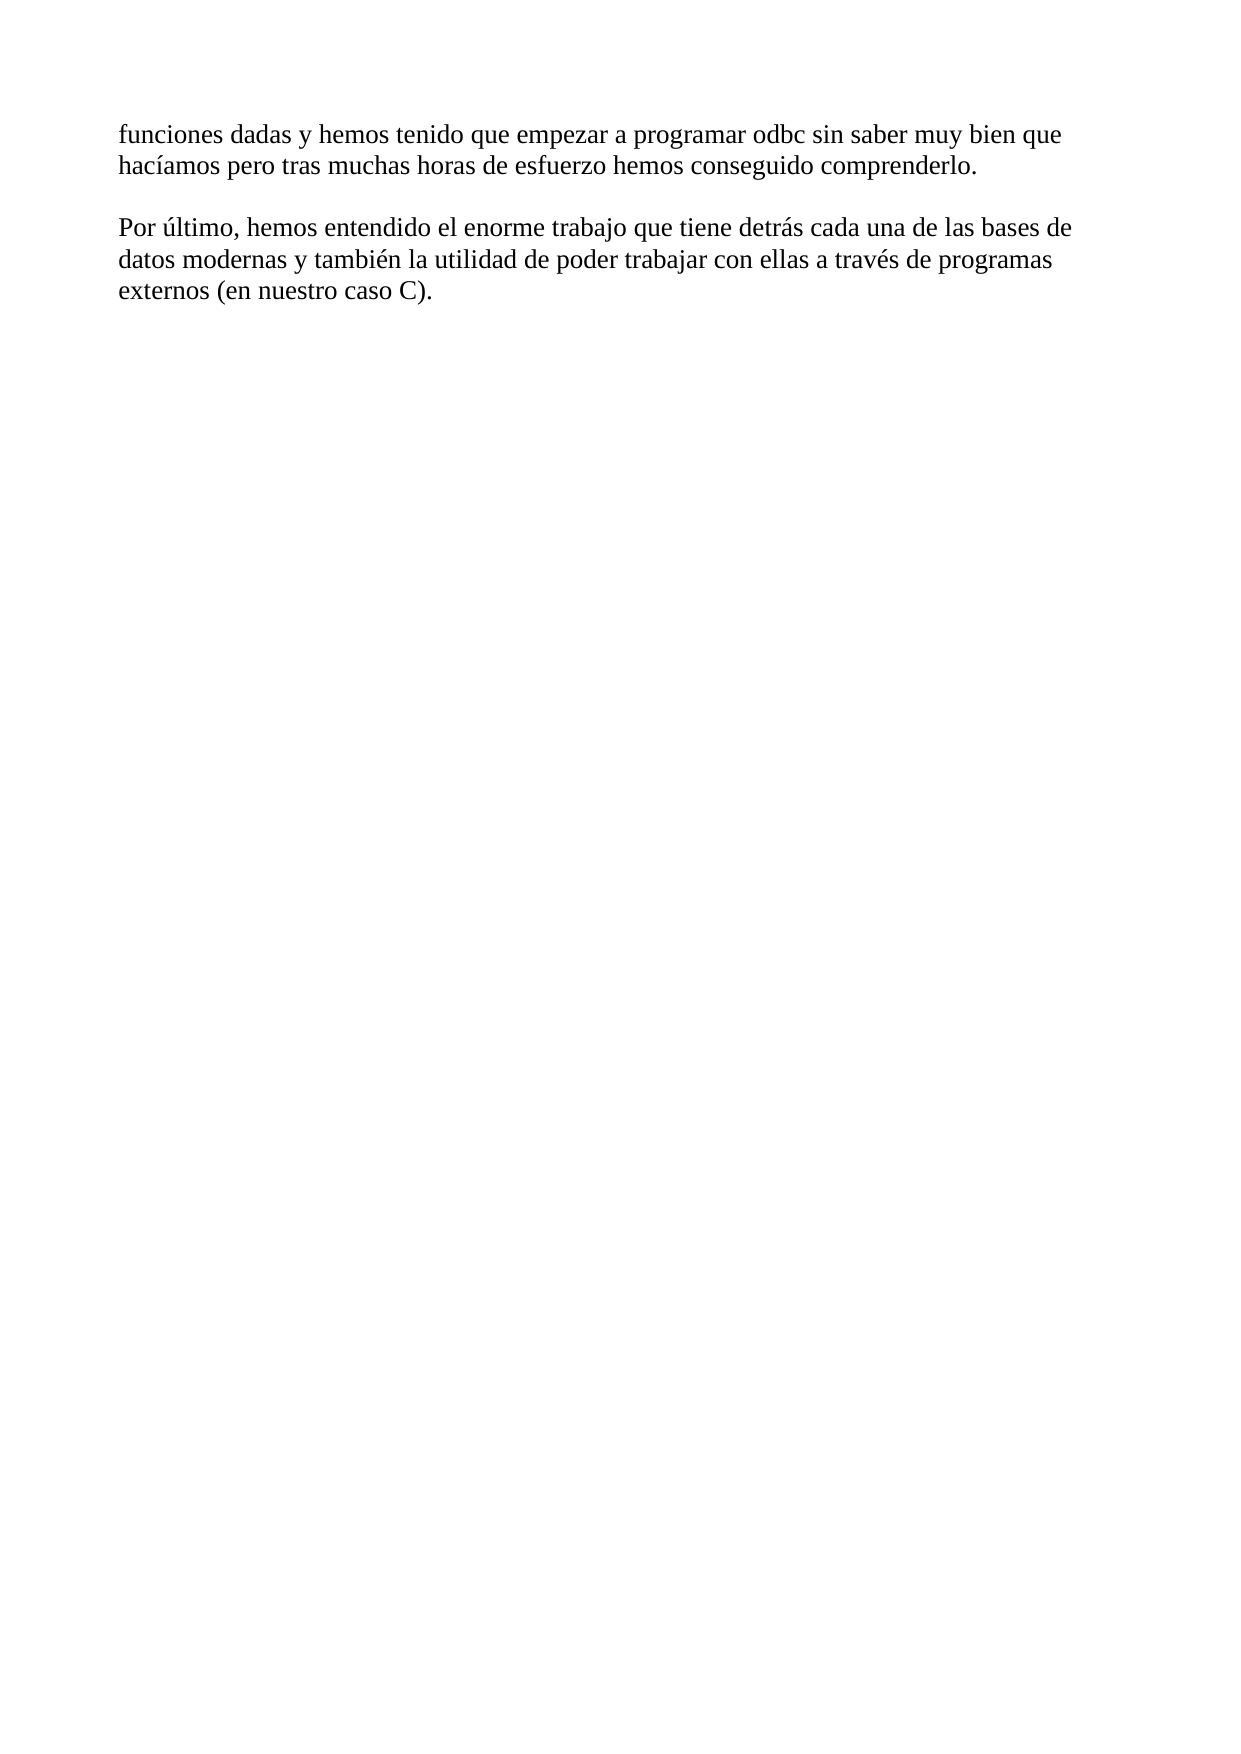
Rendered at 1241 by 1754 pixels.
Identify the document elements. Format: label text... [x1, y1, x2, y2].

text funciones dadas y hemos tenido que empezar a programar odbc sin saber muy bien que hacíamos pero tras muchas horas de esfuerzo hemos conseguido comprenderlo. [118, 118, 1122, 180]
text Por último, hemos entendido el enorme trabajo que tiene detrás cada una de las bases de datos modernas y también la utilidad de poder trabajar con ellas a través de programas externos (en nuestro caso C). [118, 212, 1122, 305]
